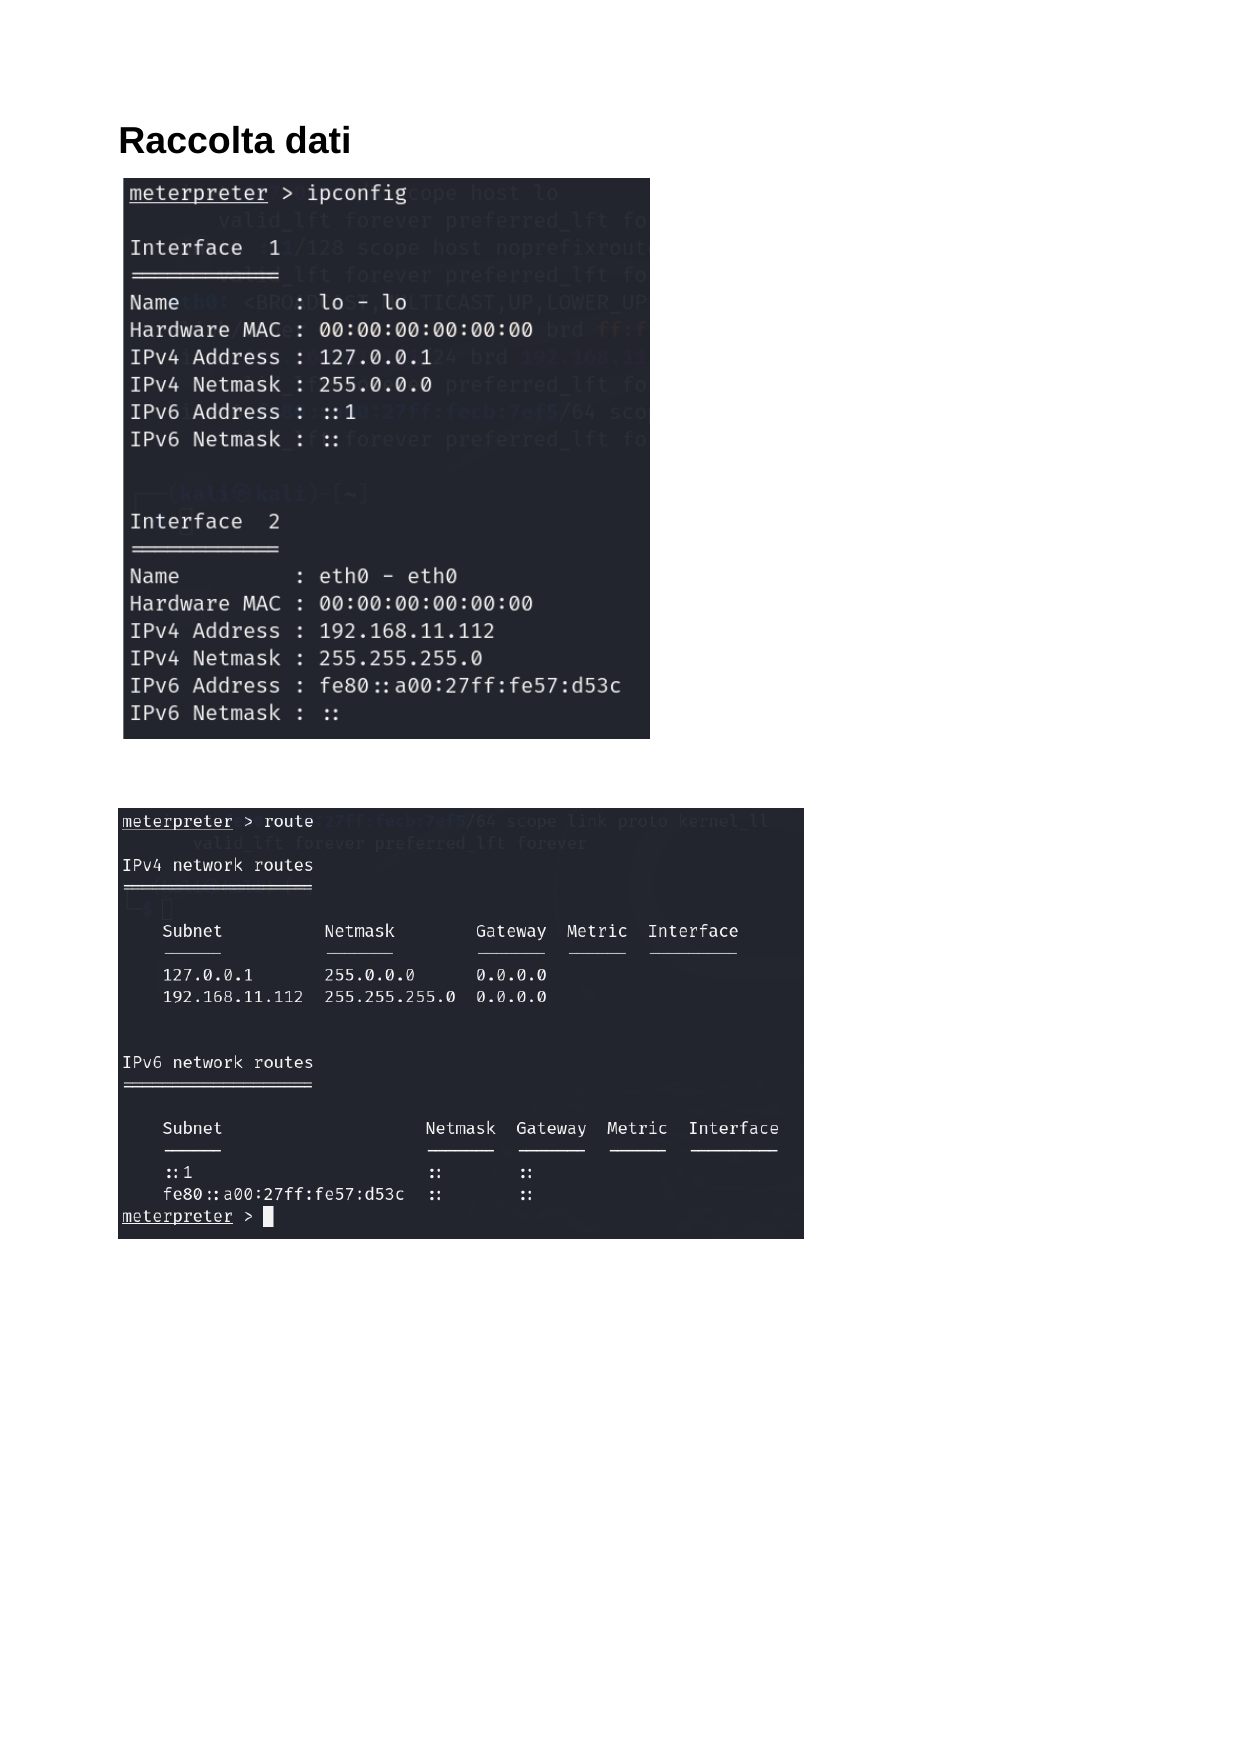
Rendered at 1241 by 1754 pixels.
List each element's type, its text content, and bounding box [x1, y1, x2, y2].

picture [123, 178, 650, 739]
picture [118, 808, 804, 1239]
subtitle Raccolta dati [118, 118, 1122, 161]
